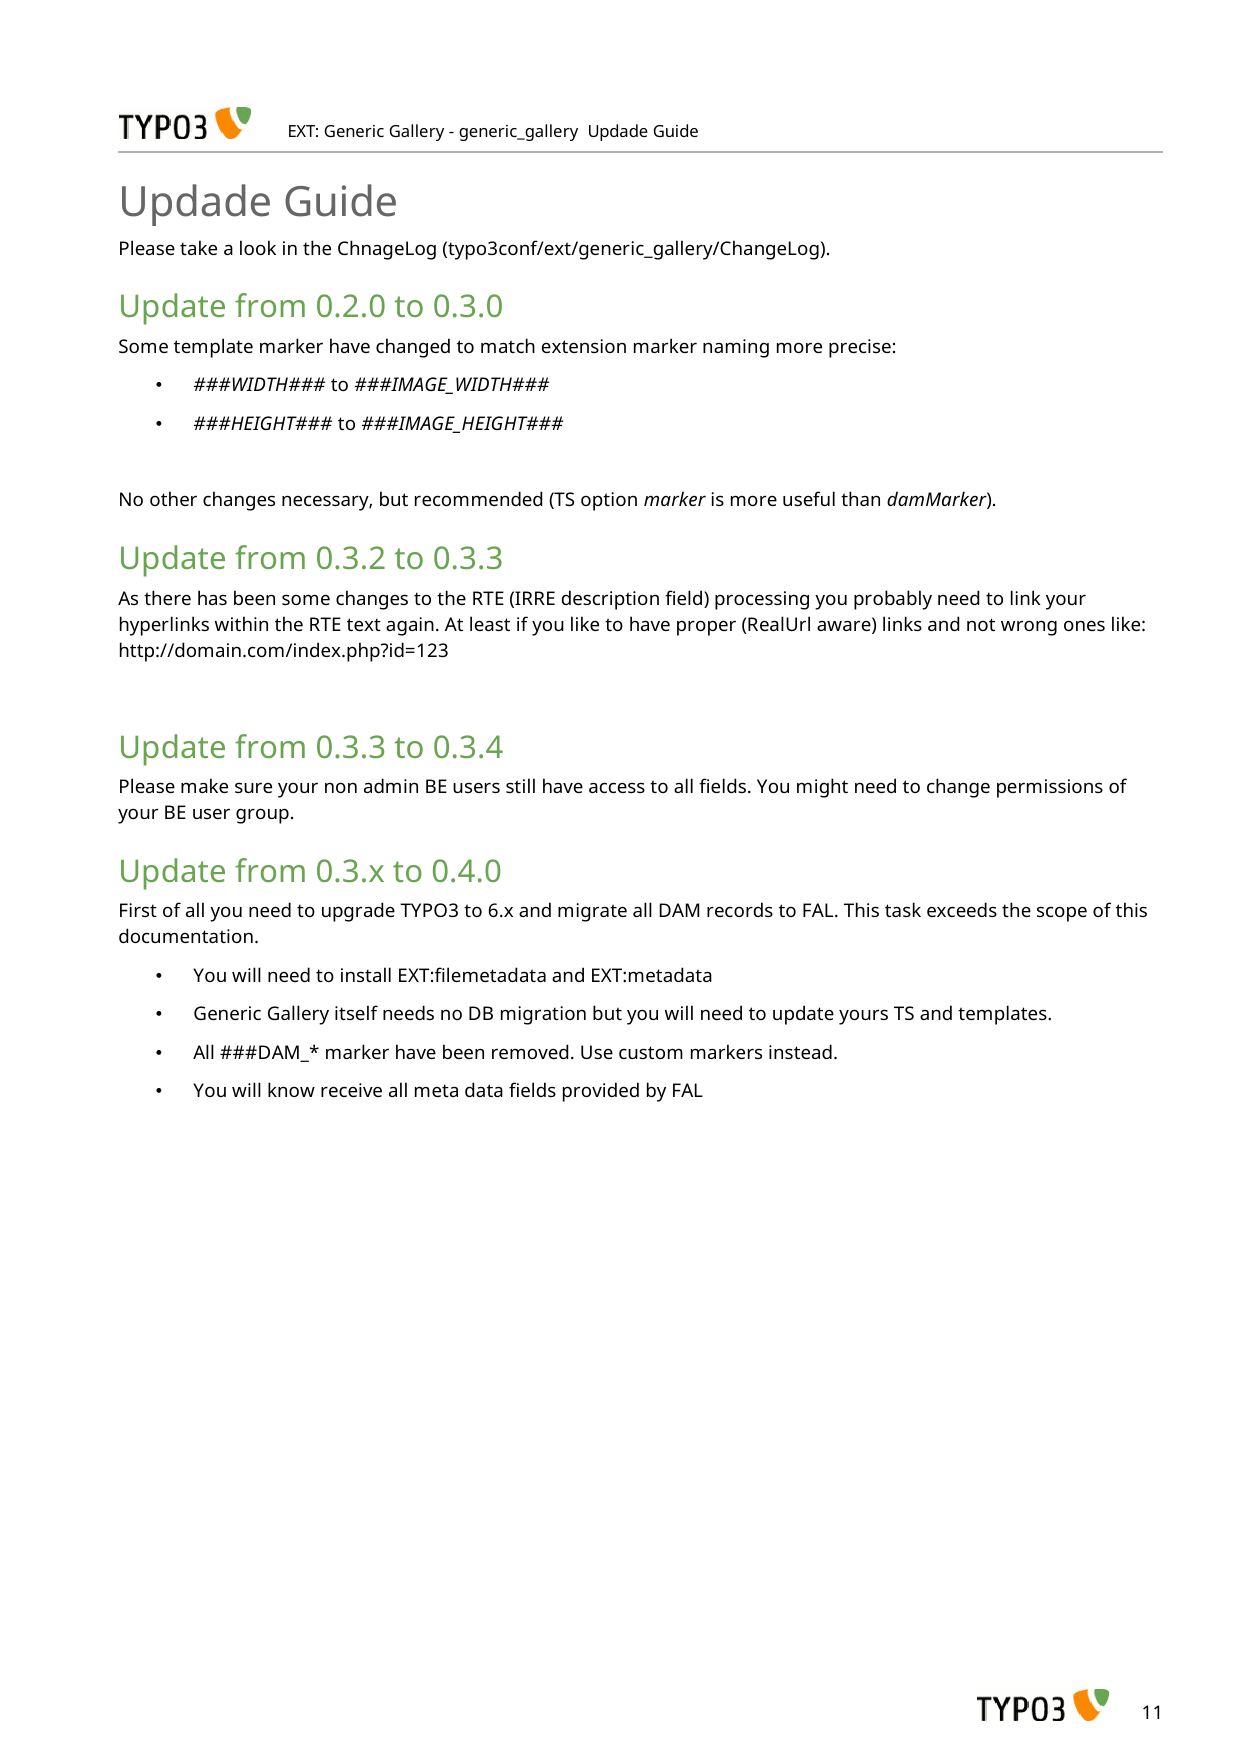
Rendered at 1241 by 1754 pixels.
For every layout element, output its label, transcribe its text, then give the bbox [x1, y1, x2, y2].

text No other changes necessary, but recommended (TS option marker is more useful than damMarker). [118, 486, 1163, 512]
text First of all you need to upgrade TYPO3 to 6.x and migrate all DAM records to FAL. This task exceeds the scope of this documentation. [118, 897, 1163, 949]
list ###WIDTH### to ###IMAGE_WIDTH### [156, 371, 1163, 397]
subtitle Update from 0.3.3 to 0.3.4 [118, 724, 1163, 767]
list Generic Gallery itself needs no DB migration but you will need to update yours TS and templates. [156, 1000, 1163, 1026]
text Please make sure your non admin BE users still have access to all fields. You might need to change permissions of your BE user group. [118, 773, 1163, 825]
subtitle Update from 0.3.2 to 0.3.3 [118, 536, 1163, 578]
subtitle Update from 0.2.0 to 0.3.0 [118, 284, 1163, 327]
subtitle Update from 0.3.x to 0.4.0 [118, 849, 1163, 891]
list You will know receive all meta data fields provided by FAL [156, 1077, 1163, 1103]
list You will need to install EXT:filemetadata and EXT:metadata [156, 962, 1163, 988]
picture [976, 1688, 1112, 1721]
subtitle Updade Guide [118, 172, 1163, 228]
list All ###DAM_* marker have been removed. Use custom markers instead. [156, 1038, 1163, 1064]
text Please take a look in the ChnageLog (typo3conf/ext/generic_gallery/ChangeLog). [118, 234, 1163, 260]
picture [118, 106, 254, 139]
list ###HEIGHT### to ###IMAGE_HEIGHT### [156, 409, 1163, 435]
text As there has been some changes to the RTE (IRRE description field) processing you probably need to link your hyperlinks within the RTE text again. At least if you like to have proper (RealUrl aware) links and not wrong ones like: http://domain.com/index.php?id=123 [118, 584, 1163, 662]
text Some template marker have changed to match extension marker naming more precise: [118, 332, 1163, 358]
